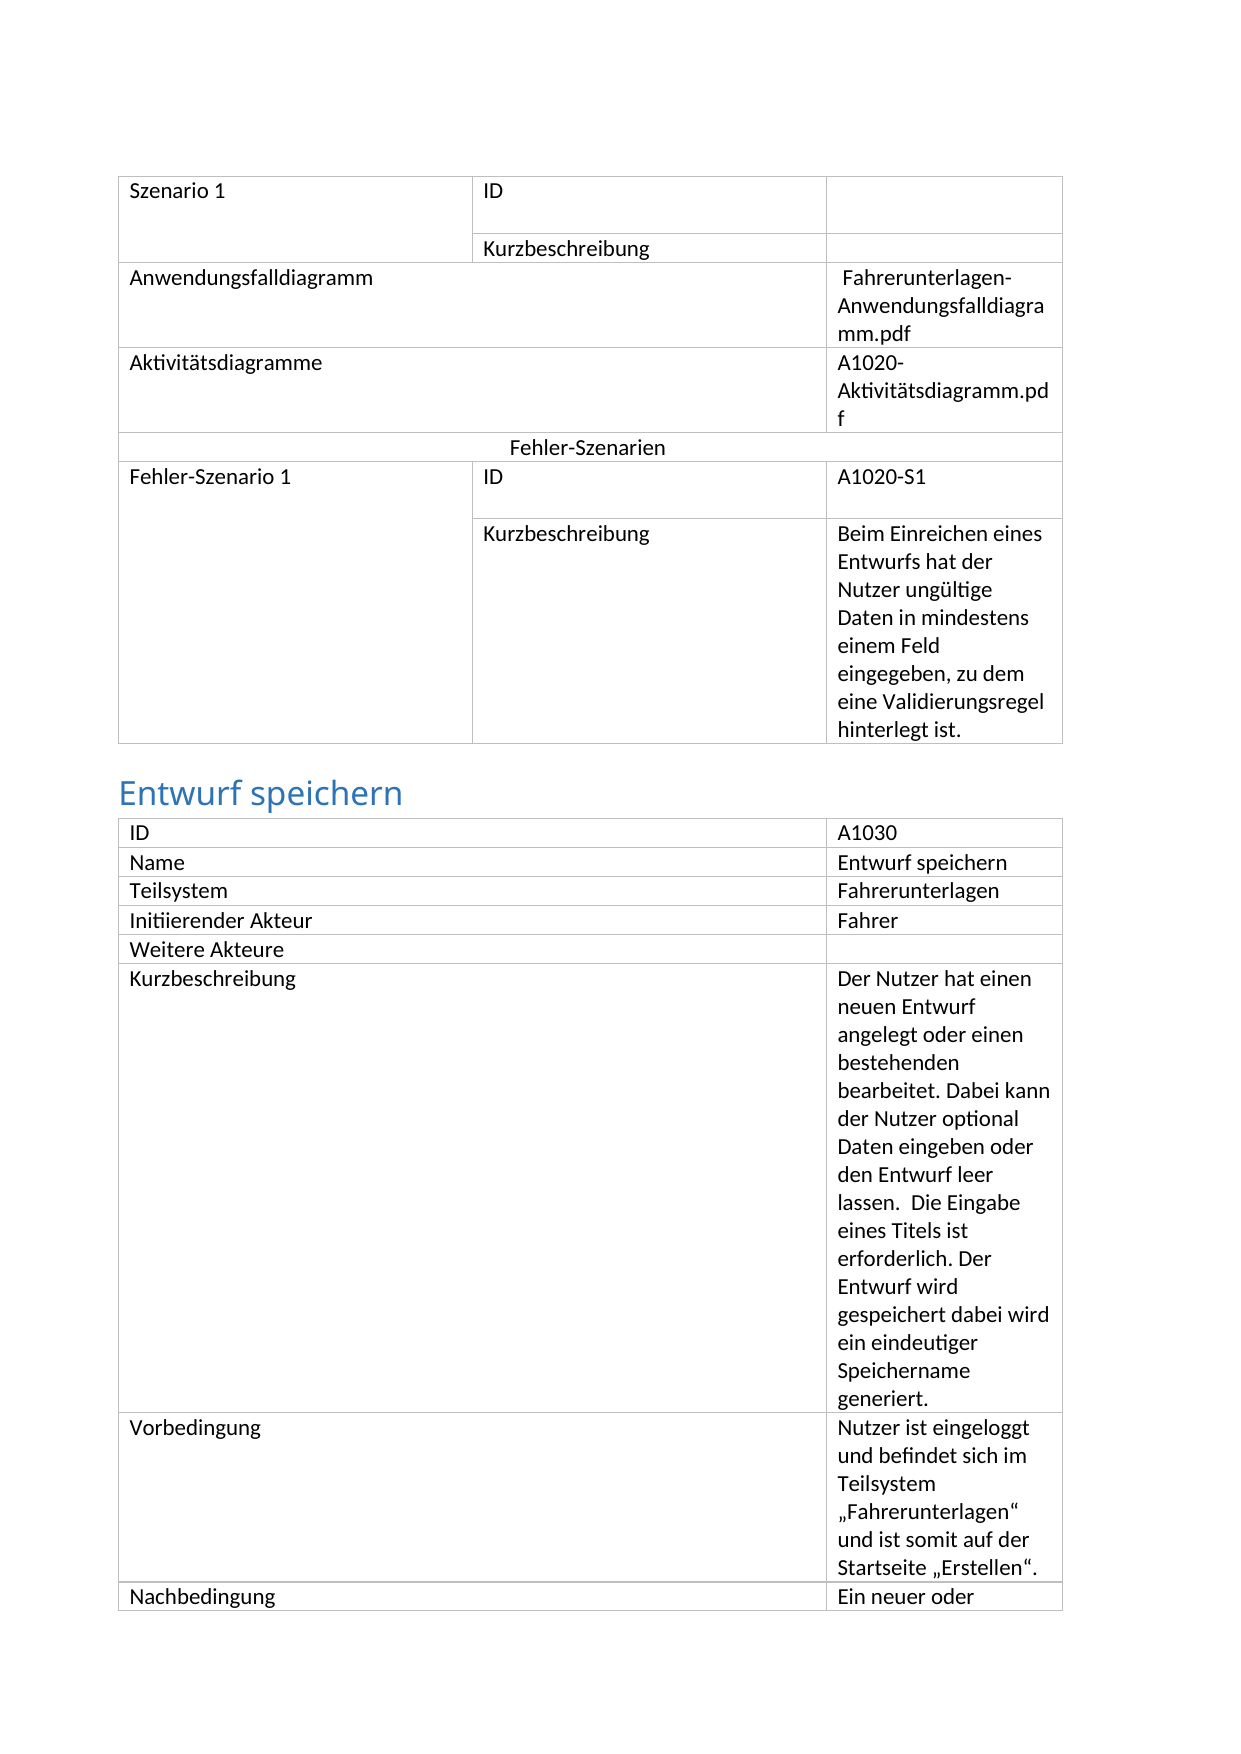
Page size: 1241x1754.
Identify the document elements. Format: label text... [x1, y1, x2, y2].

table_cell [1051, 234, 1062, 262]
table_cell Weitere Akteure [815, 935, 826, 963]
table_cell Fahrer [827, 906, 837, 934]
table_header ID [119, 819, 129, 847]
table_cell Aktivitätsdiagramme [119, 348, 826, 432]
table_cell [827, 177, 1062, 233]
table_cell Fehler-Szenario 1 [119, 462, 472, 743]
table_cell Kurzbeschreibung [473, 519, 826, 743]
table_cell Teilsystem [119, 877, 129, 905]
table_header A1030 [827, 819, 837, 847]
table_header A1030 [1051, 819, 1062, 847]
table_cell Szenario 1 [119, 177, 472, 262]
table_cell ID [815, 177, 826, 233]
table_cell Anwendungsfalldiagramm [119, 263, 826, 347]
table_header ID [815, 819, 826, 847]
table_cell Kurzbeschreibung [119, 964, 826, 1412]
table_cell Nachbedingung [119, 1583, 129, 1610]
table_cell Name [815, 848, 826, 876]
table_cell [1051, 935, 1062, 963]
table_cell Nachbedingung [815, 1583, 826, 1610]
table_cell Fahrerunterlagen-Anwendungsfalldiagramm.pdf [1051, 263, 1062, 347]
table_cell Teilsystem [815, 877, 826, 905]
table_cell Name [119, 848, 129, 876]
table_cell A1020-Aktivitätsdiagramm.pdf [1051, 348, 1062, 432]
table_cell ID [815, 462, 826, 518]
table_cell A1020-S1 [827, 462, 1062, 518]
table_cell [827, 935, 837, 963]
table_cell ID [473, 177, 483, 233]
table_cell A1020-Aktivitätsdiagramm.pdf [827, 348, 837, 432]
table_cell ID [473, 462, 483, 518]
table_cell Vorbedingung [119, 1413, 826, 1581]
table_cell Fahrer [1051, 906, 1062, 934]
subtitle Entwurf speichern [118, 769, 1122, 815]
table_cell [827, 234, 837, 262]
